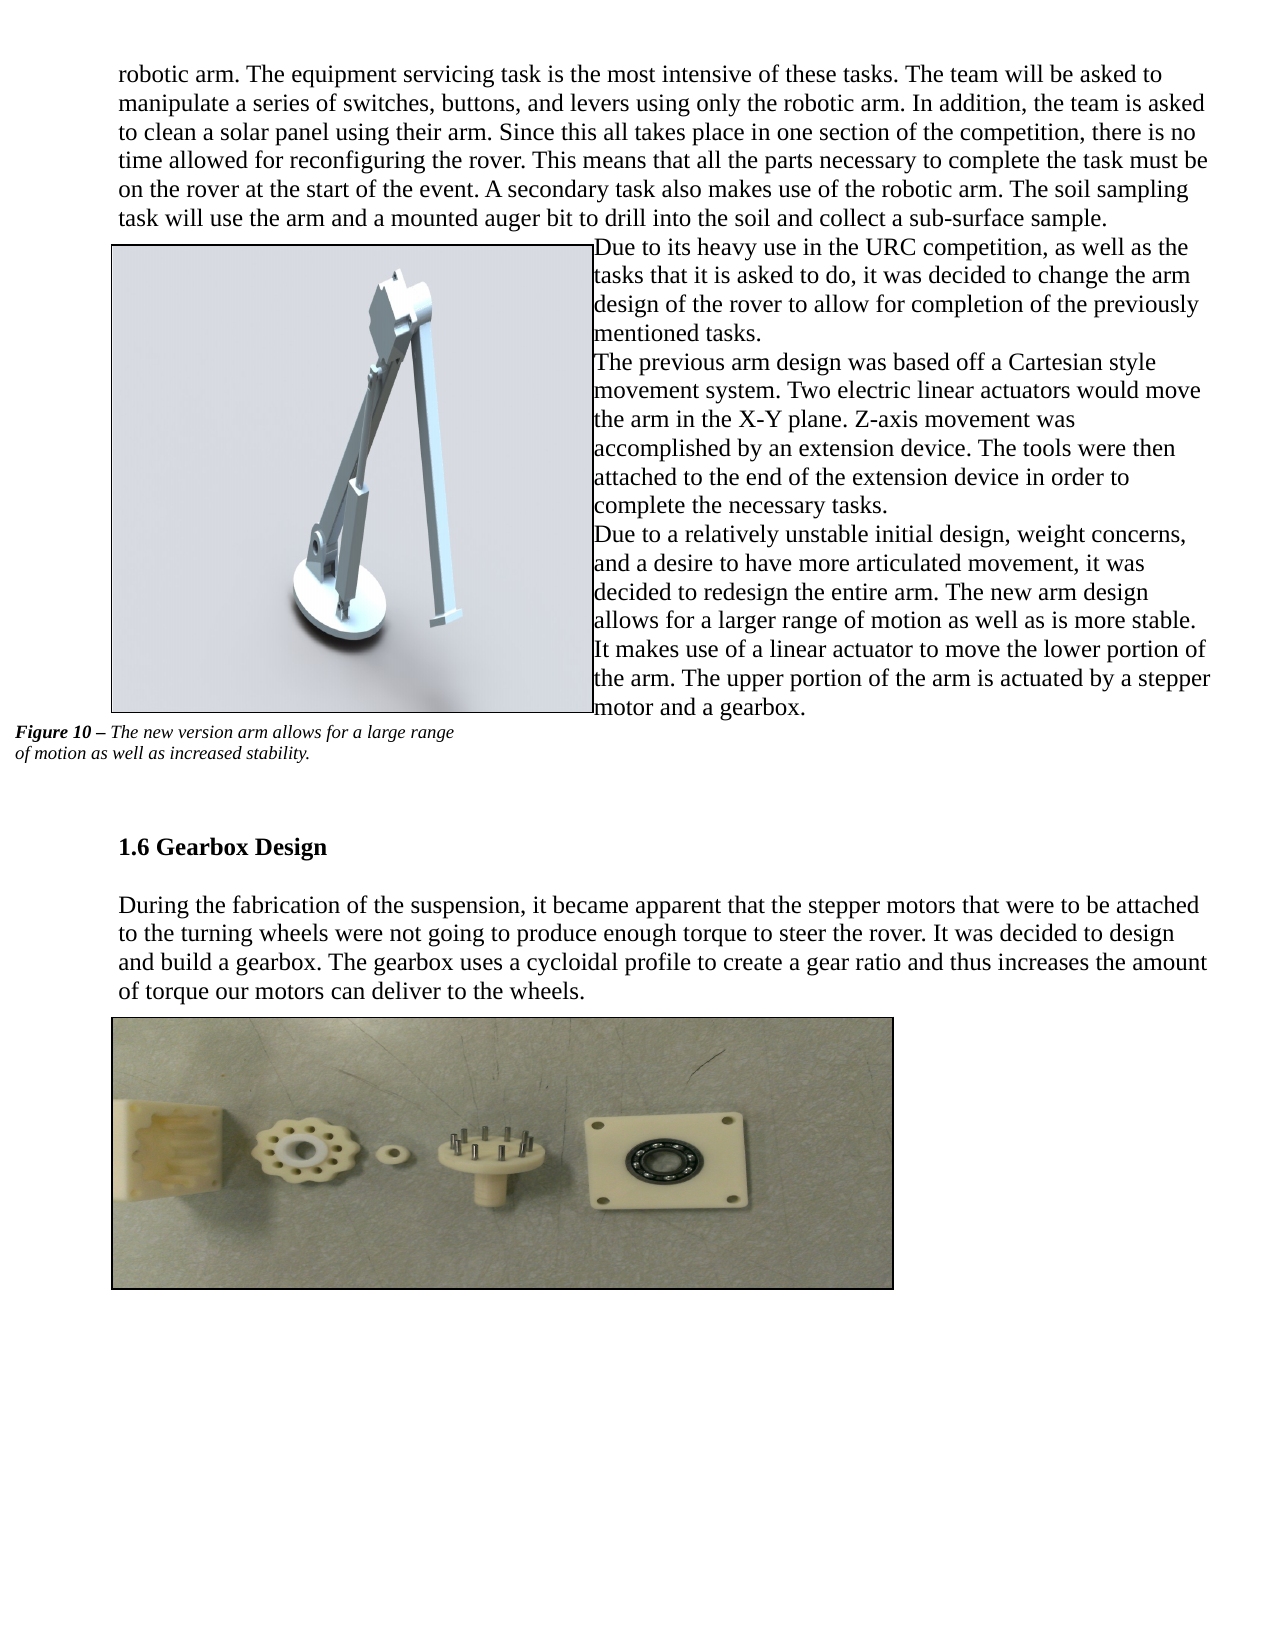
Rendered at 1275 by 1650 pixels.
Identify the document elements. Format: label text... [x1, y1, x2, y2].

text Figure 10 – The new version arm allows for a large range of motion as well as increased stability. [15, 721, 468, 763]
subtitle 1.6 Gearbox Design [118, 832, 1216, 860]
text During the fabrication of the suspension, it became apparent that the stepper motors that were to be attached to the turning wheels were not going to produce enough torque to steer the rover. It was decided to design and build a gearbox. The gearbox uses a cycloidal profile to create a gear ratio and thus increases the amount of torque our motors can deliver to the wheels. [118, 890, 1216, 1005]
text Due to its heavy use in the URC competition, as well as the tasks that it is asked to do, it was decided to change the arm design of the rover to allow for completion of the previously mentioned tasks. [118, 232, 1216, 347]
text robotic arm. The equipment servicing task is the most intensive of these tasks. The team will be asked to manipulate a series of switches, buttons, and levers using only the robotic arm. In addition, the team is asked to clean a solar panel using their arm. Since this all takes place in one section of the competition, there is no time allowed for reconfiguring the rover. This means that all the parts necessary to complete the task must be on the rover at the start of the event. A secondary task also makes use of the robotic arm. The soil sampling task will use the arm and a mounted auger bit to drill into the soil and collect a sub-surface sample. [118, 59, 1216, 232]
text Due to a relatively unstable initial design, weight concerns, and a desire to have more articulated movement, it was decided to redesign the entire arm. The new arm design allows for a larger range of motion as well as is more stable. It makes use of a linear actuator to move the lower portion of the arm. The upper portion of the arm is actuated by a stepper motor and a gearbox. [0, 519, 1216, 771]
text The previous arm design was based off a Cartesian style movement system. Two electric linear actuators would move the arm in the X-Y plane. Z-axis movement was accomplished by an extension device. The tools were then attached to the end of the extension device in order to complete the necessary tasks. [594, 347, 1216, 519]
